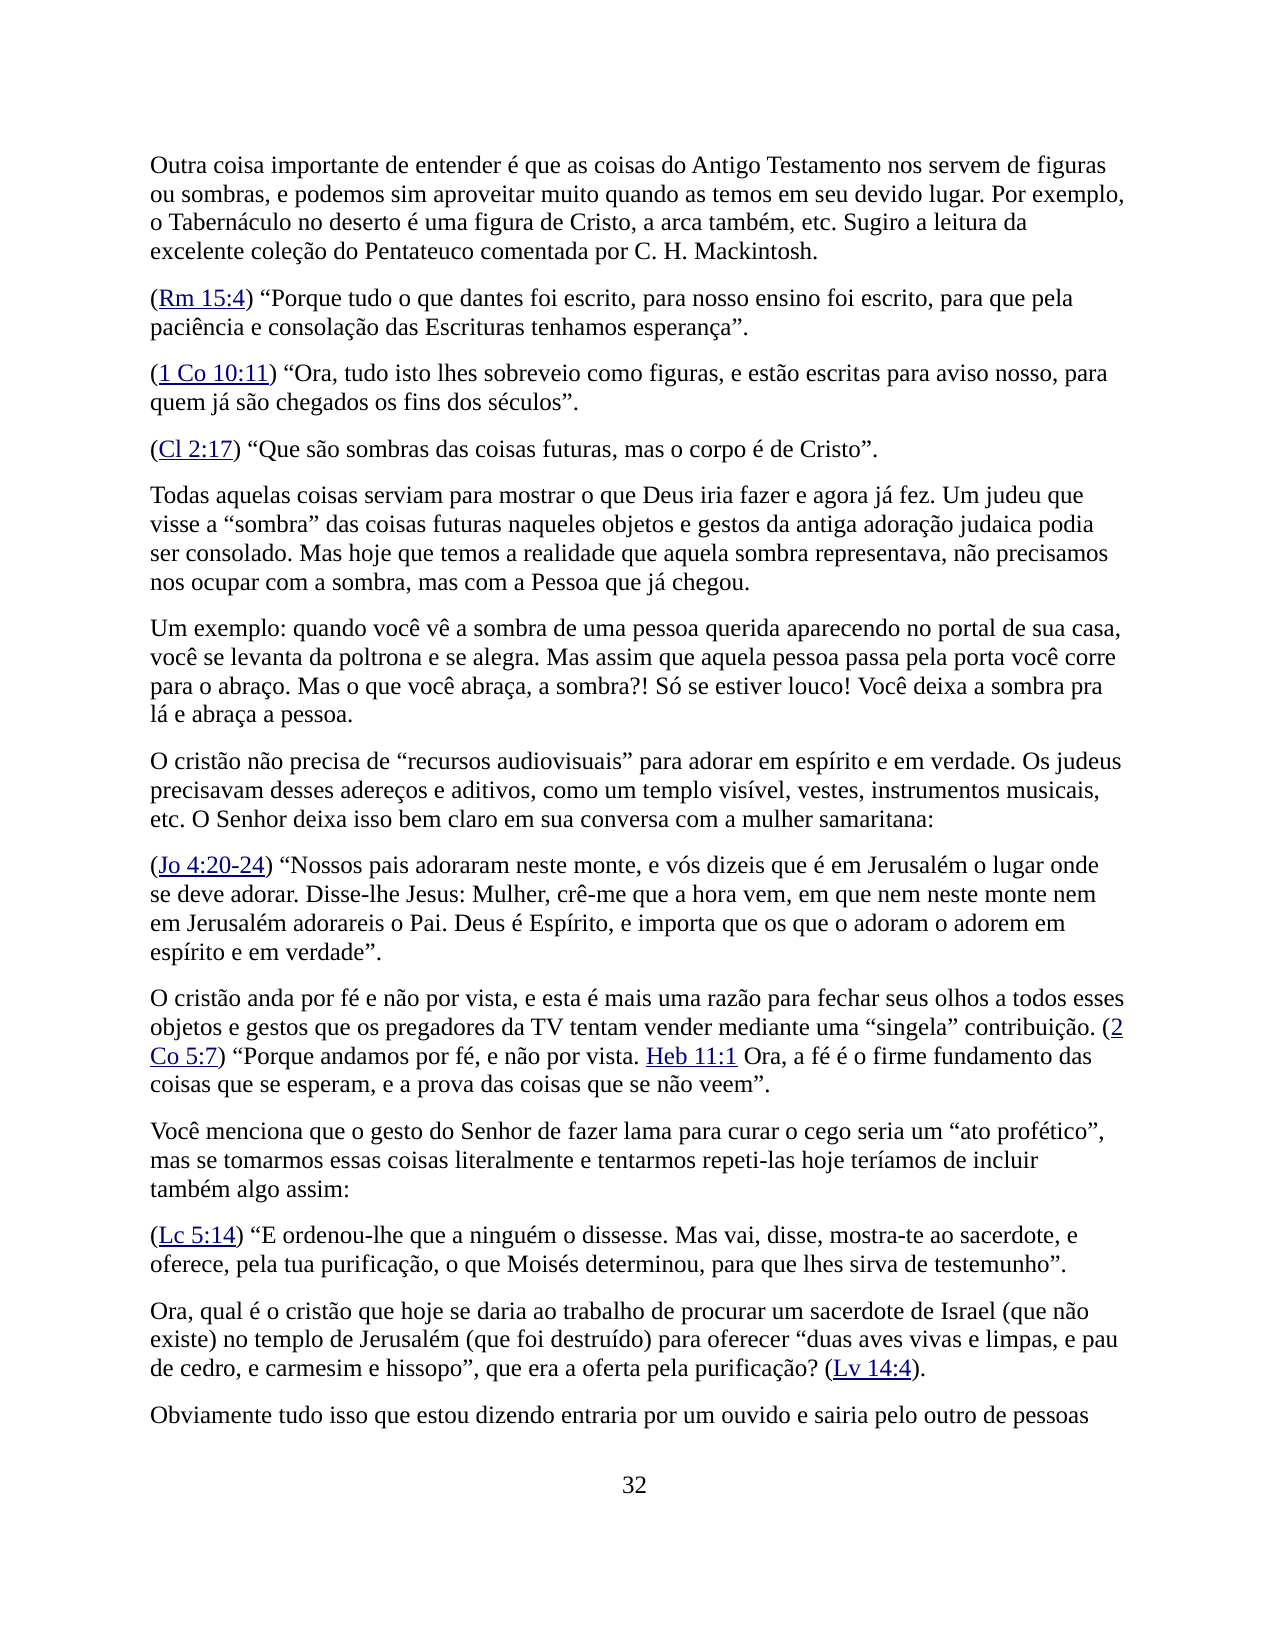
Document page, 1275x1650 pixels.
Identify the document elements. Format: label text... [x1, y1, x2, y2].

text Você menciona que o gesto do Senhor de fazer lama para curar o cego seria um “ato profético”, mas se tomarmos essas coisas literalmente e tentarmos repeti-las hoje teríamos de incluir também algo assim: [150, 1116, 1125, 1202]
text Obviamente tudo isso que estou dizendo entraria por um ouvido e sairia pelo outro de pessoas [150, 1400, 1125, 1429]
text Ora, qual é o cristão que hoje se daria ao trabalho de procurar um sacerdote de Israel (que não existe) no templo de Jerusalém (que foi destruído) para oferecer “duas aves vivas e limpas, e pau de cedro, e carmesim e hissopo”, que era a oferta pela purificação? (Lv 14:4). [150, 1296, 1125, 1382]
text (Lc 5:14) “E ordenou-lhe que a ninguém o dissesse. Mas vai, disse, mostra-te ao sacerdote, e oferece, pela tua purificação, o que Moisés determinou, para que lhes sirva de testemunho”. [150, 1220, 1125, 1278]
text Um exemplo: quando você vê a sombra de uma pessoa querida aparecendo no portal de sua casa, você se levanta da poltrona e se alegra. Mas assim que aquela pessoa passa pela porta você corre para o abraço. Mas o que você abraça, a sombra?! Só se estiver louco! Você deixa a sombra pra lá e abraça a pessoa. [150, 613, 1125, 728]
text O cristão anda por fé e não por vista, e esta é mais uma razão para fechar seus olhos a todos esses objetos e gestos que os pregadores da TV tentam vender mediante uma “singela” contribuição. (2 Co 5:7) “Porque andamos por fé, e não por vista. Heb 11:1 Ora, a fé é o firme fundamento das coisas que se esperam, e a prova das coisas que se não veem”. [150, 983, 1125, 1098]
text (Jo 4:20-24) “Nossos pais adoraram neste monte, e vós dizeis que é em Jerusalém o lugar onde se deve adorar. Disse-lhe Jesus: Mulher, crê-me que a hora vem, em que nem neste monte nem em Jerusalém adorareis o Pai. Deus é Espírito, e importa que os que o adoram o adorem em espírito e em verdade”. [150, 850, 1125, 965]
text (Rm 15:4) “Porque tudo o que dantes foi escrito, para nosso ensino foi escrito, para que pela paciência e consolação das Escrituras tenhamos esperança”. [150, 283, 1125, 340]
text O cristão não precisa de “recursos audiovisuais” para adorar em espírito e em verdade. Os judeus precisavam desses adereços e aditivos, como um templo visível, vestes, instrumentos musicais, etc. O Senhor deixa isso bem claro em sua conversa com a mulher samaritana: [150, 746, 1125, 832]
text Todas aquelas coisas serviam para mostrar o que Deus iria fazer e agora já fez. Um judeu que visse a “sombra” das coisas futuras naqueles objetos e gestos da antiga adoração judaica podia ser consolado. Mas hoje que temos a realidade que aquela sombra representava, não precisamos nos ocupar com a sombra, mas com a Pessoa que já chegou. [150, 480, 1125, 595]
text Outra coisa importante de entender é que as coisas do Antigo Testamento nos servem de figuras ou sombras, e podemos sim aproveitar muito quando as temos em seu devido lugar. Por exemplo, o Tabernáculo no deserto é uma figura de Cristo, a arca também, etc. Sugiro a leitura da excelente coleção do Pentateuco comentada por C. H. Mackintosh. [150, 150, 1125, 265]
text (Cl 2:17) “Que são sombras das coisas futuras, mas o corpo é de Cristo”. [150, 434, 1125, 462]
text (1 Co 10:11) “Ora, tudo isto lhes sobreveio como figuras, e estão escritas para aviso nosso, para quem já são chegados os fins dos séculos”. [150, 358, 1125, 416]
